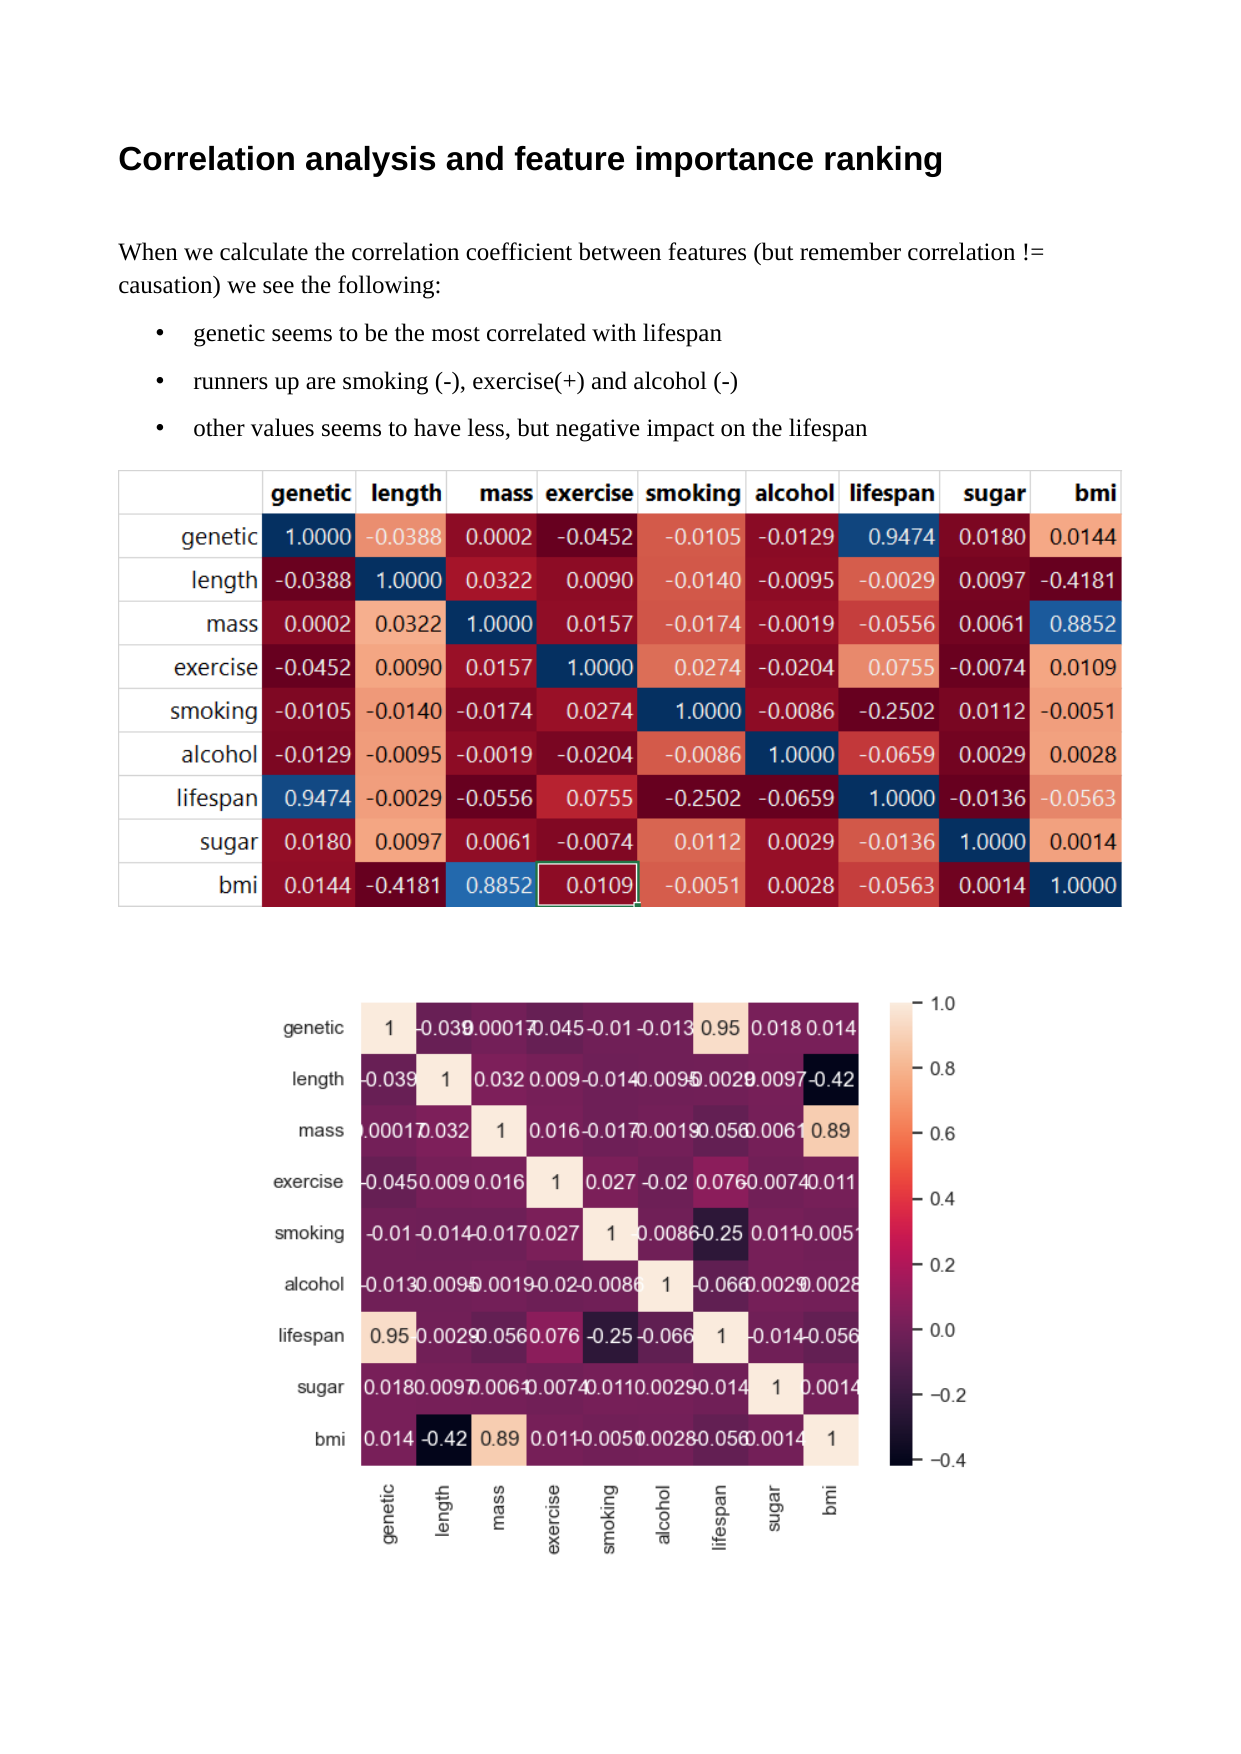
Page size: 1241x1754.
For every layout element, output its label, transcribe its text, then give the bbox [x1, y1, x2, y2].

list runners up are smoking (-), exercise(+) and alcohol (-) [156, 366, 1122, 394]
subtitle Correlation analysis and feature importance ranking [118, 139, 1122, 177]
picture [118, 470, 1123, 907]
list genetic seems to be the most correlated with lifespan [156, 318, 1122, 347]
picture [262, 984, 979, 1566]
text When we calculate the correlation coefficient between features (but remember correlation != causation) we see the following: [118, 237, 1122, 299]
list other values seems to have less, but negative impact on the lifespan [156, 413, 1122, 442]
